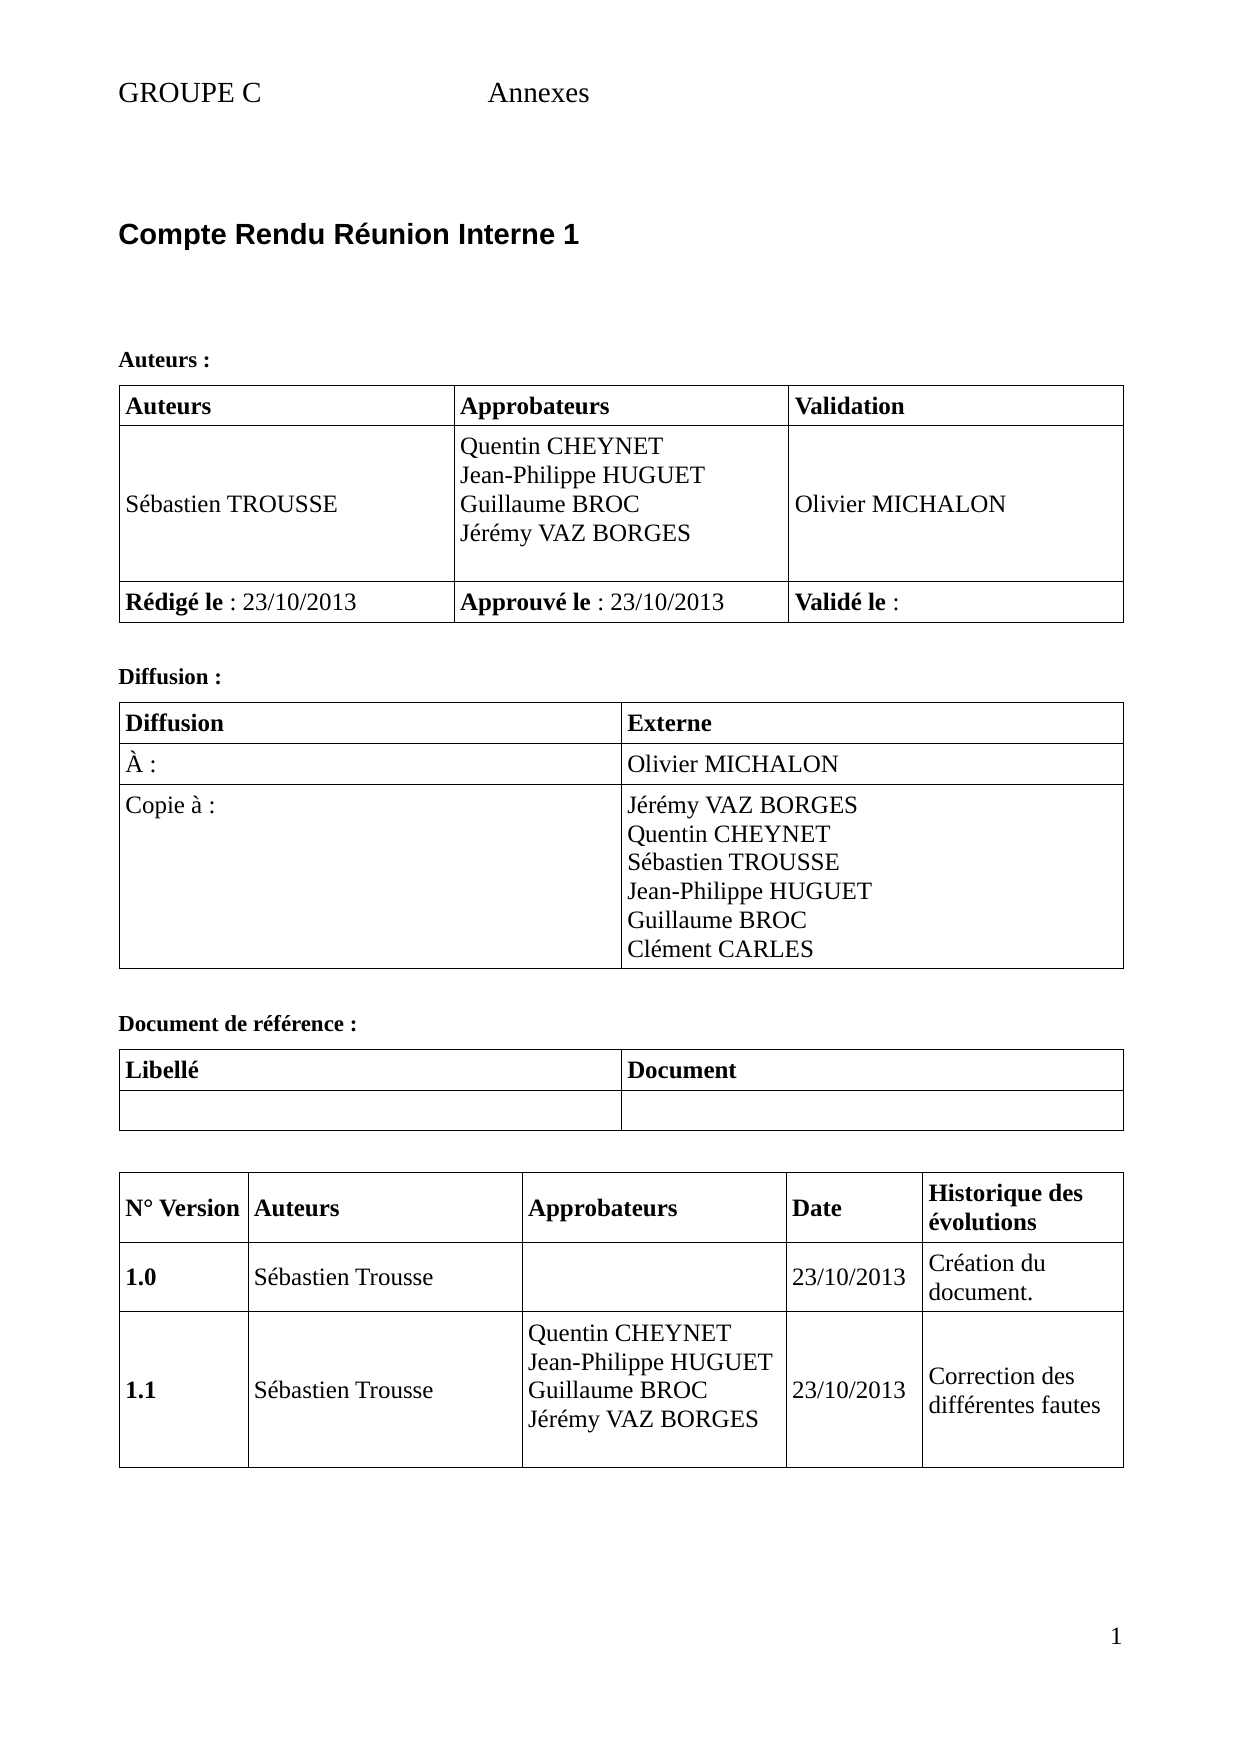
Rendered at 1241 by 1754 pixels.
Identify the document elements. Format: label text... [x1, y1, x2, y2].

table_cell 23/10/2013 [787, 1312, 922, 1467]
table_header Externe [622, 703, 1123, 743]
subtitle Compte Rendu Réunion Interne 1 [118, 217, 1122, 251]
table_header Date [787, 1173, 922, 1242]
table_header Approbateurs [523, 1173, 786, 1242]
table_cell Approuvé le : 23/10/2013 [455, 582, 788, 622]
table_cell Rédigé le : 23/10/2013 [120, 582, 454, 622]
table_header Validation [789, 386, 1123, 425]
table_header Diffusion [120, 703, 621, 743]
table_header Auteurs [249, 1173, 522, 1242]
table_cell Olivier MICHALON [622, 744, 1123, 784]
table_cell Copie à : [120, 785, 621, 968]
table_cell Création du document. [923, 1243, 1123, 1311]
table_cell Quentin CHEYNET Jean-Philippe HUGUET Guillaume BROC Jérémy VAZ BORGES [523, 1312, 786, 1467]
text Auteurs : [118, 346, 1122, 372]
table_cell 1.0 [120, 1243, 248, 1311]
table_cell Sébastien TROUSSE [120, 426, 454, 581]
table_cell [120, 1091, 621, 1130]
table_header Approbateurs [455, 386, 788, 425]
table_cell Validé le : [789, 582, 1123, 622]
text GROUPE C Annexes [118, 75, 1122, 108]
table_cell Sébastien Trousse [249, 1243, 522, 1311]
table_cell [523, 1243, 786, 1311]
table_cell À : [120, 744, 621, 784]
table_header Auteurs [120, 386, 454, 425]
table_header Document [622, 1050, 1123, 1089]
table_cell 1.1 [120, 1312, 248, 1467]
table_cell [622, 1091, 1123, 1130]
table_header N° Version [120, 1173, 248, 1242]
table_cell Olivier MICHALON [789, 426, 1123, 581]
table_header Historique des évolutions [923, 1173, 1123, 1242]
text Diffusion : [118, 663, 1122, 690]
table_cell Quentin CHEYNET Jean-Philippe HUGUET Guillaume BROC Jérémy VAZ BORGES [455, 426, 788, 581]
text Document de référence : [118, 1010, 1122, 1036]
table_cell Jérémy VAZ BORGES Quentin CHEYNET Sébastien TROUSSE Jean-Philippe HUGUET Guillaume BROC Clément CARLES [622, 785, 1123, 968]
table_header Libellé [120, 1050, 621, 1089]
table_cell 23/10/2013 [787, 1243, 922, 1311]
table_cell Sébastien Trousse [249, 1312, 522, 1467]
table_cell Correction des différentes fautes [923, 1312, 1123, 1467]
